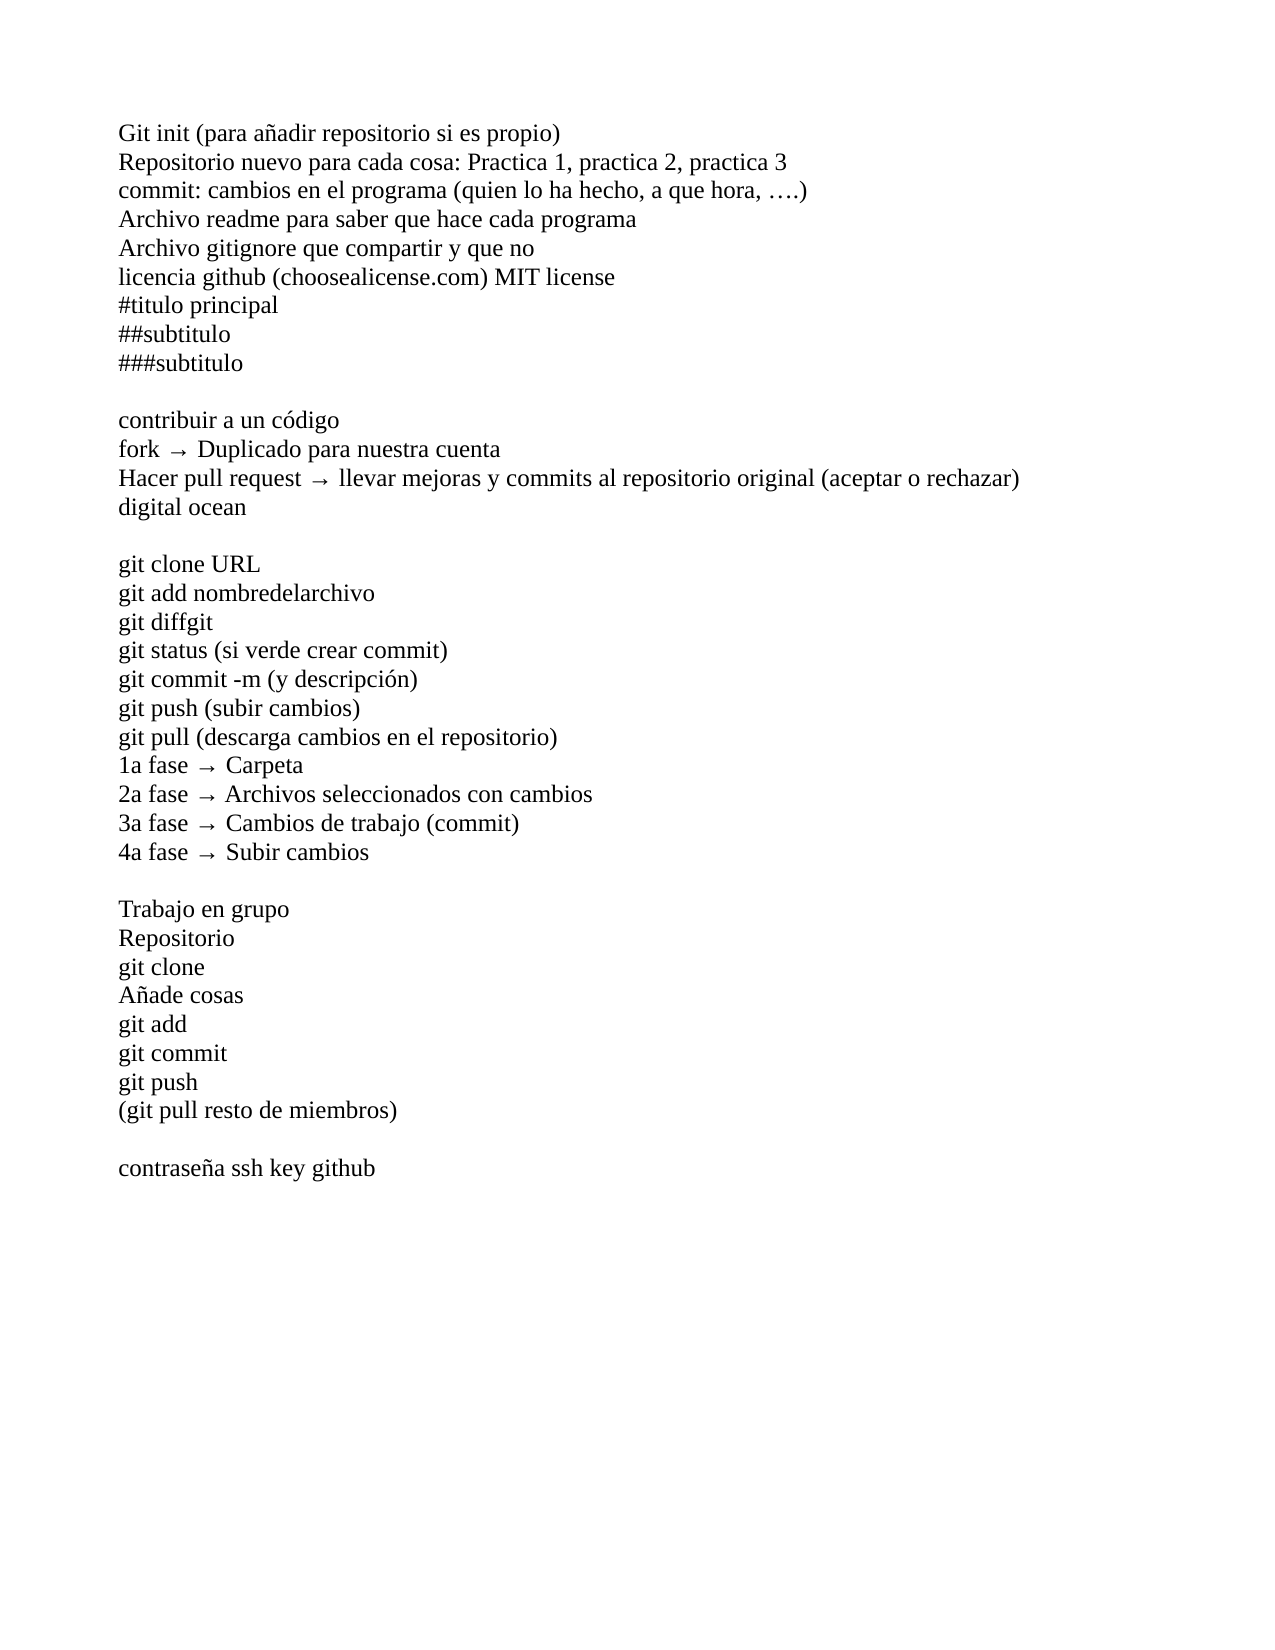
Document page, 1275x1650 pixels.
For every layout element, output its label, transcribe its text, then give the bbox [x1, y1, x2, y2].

text digital ocean [118, 492, 1157, 521]
text git add [118, 1009, 1157, 1038]
text git diffgit [118, 607, 1157, 636]
text (git pull resto de miembros) [118, 1096, 1157, 1124]
text 2a fase → Archivos seleccionados con cambios [118, 779, 1157, 808]
text git commit [118, 1038, 1157, 1067]
text contribuir a un código [118, 406, 1157, 434]
text licencia github (choosealicense.com) MIT license [118, 262, 1157, 291]
text Archivo gitignore que compartir y que no [118, 233, 1157, 262]
text git add nombredelarchivo [118, 578, 1157, 607]
text ###subtitulo [118, 348, 1157, 377]
text git push (subir cambios) [118, 693, 1157, 722]
text git pull (descarga cambios en el repositorio) [118, 722, 1157, 751]
text git status (si verde crear commit) [118, 636, 1157, 664]
text git clone URL [118, 549, 1157, 578]
text contraseña ssh key github [118, 1153, 1157, 1182]
text Añade cosas [118, 981, 1157, 1009]
text git push [118, 1067, 1157, 1096]
text git commit -m (y descripción) [118, 664, 1157, 693]
text Git init (para añadir repositorio si es propio) [118, 118, 1157, 147]
text Hacer pull request → llevar mejoras y commits al repositorio original (aceptar o rechazar) [118, 463, 1157, 492]
text Archivo readme para saber que hace cada programa [118, 204, 1157, 233]
text Repositorio nuevo para cada cosa: Practica 1, practica 2, practica 3 [118, 147, 1157, 176]
text git clone [118, 952, 1157, 981]
text fork → Duplicado para nuestra cuenta [118, 434, 1157, 463]
text #titulo principal [118, 291, 1157, 319]
text Trabajo en grupo [118, 894, 1157, 923]
text commit: cambios en el programa (quien lo ha hecho, a que hora, ….) [118, 176, 1157, 204]
text 3a fase → Cambios de trabajo (commit) [118, 808, 1157, 837]
text Repositorio [118, 923, 1157, 952]
text 4a fase → Subir cambios [118, 837, 1157, 866]
text ##subtitulo [118, 319, 1157, 348]
text 1a fase → Carpeta [118, 751, 1157, 779]
